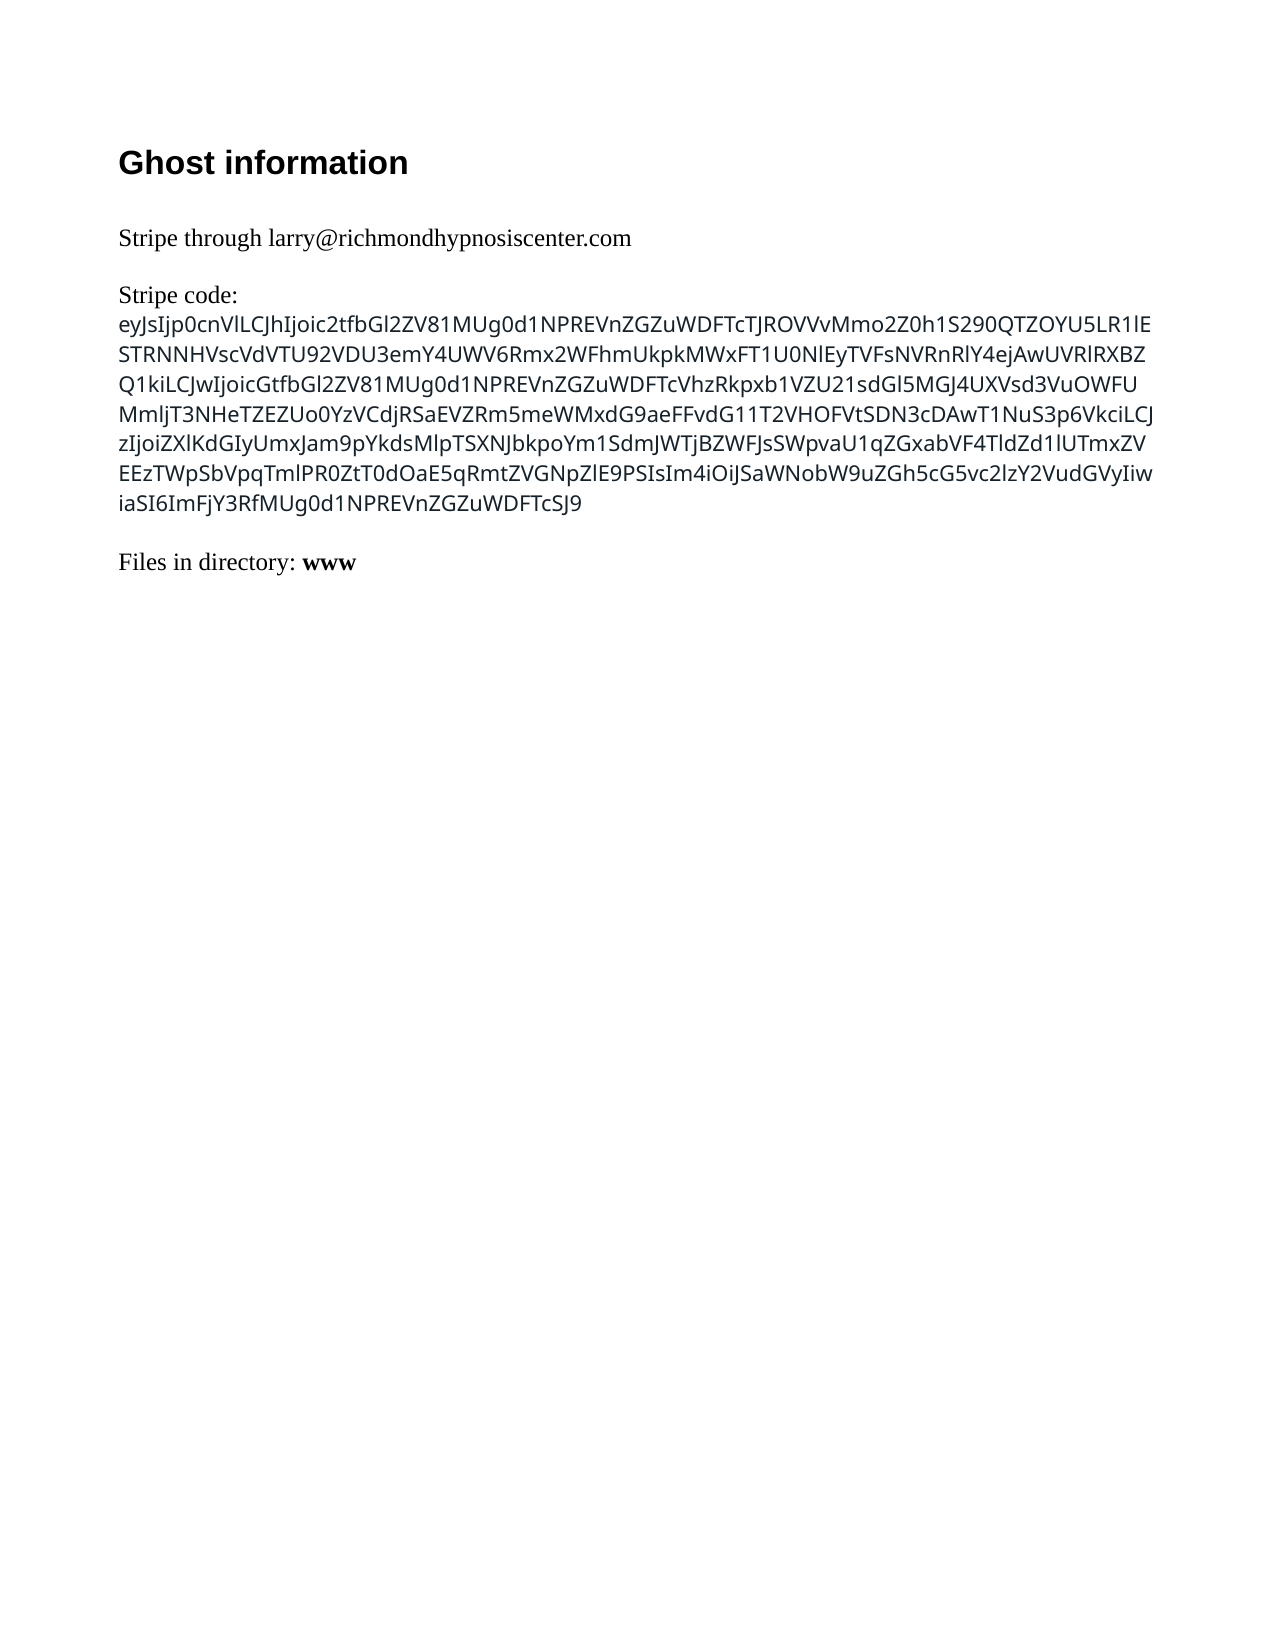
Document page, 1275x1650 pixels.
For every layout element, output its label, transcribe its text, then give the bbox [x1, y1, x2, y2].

text Stripe code: [118, 281, 1157, 309]
text Files in directory: www [118, 547, 1157, 575]
text eyJsIjp0cnVlLCJhIjoic2tfbGl2ZV81MUg0d1NPREVnZGZuWDFTcTJROVVvMmo2Z0h1S290QTZOYU5LR1lESTRNNHVscVdVTU92VDU3emY4UWV6Rmx2WFhmUkpkMWxFT1U0NlEyTVFsNVRnRlY4ejAwUVRlRXBZQ1kiLCJwIjoicGtfbGl2ZV81MUg0d1NPREVnZGZuWDFTcVhzRkpxb1VZU21sdGl5MGJ4UXVsd3VuOWFUMmljT3NHeTZEZUo0YzVCdjRSaEVZRm5meWMxdG9aeFFvdG11T2VHOFVtSDN3cDAwT1NuS3p6VkciLCJzIjoiZXlKdGIyUmxJam9pYkdsMlpTSXNJbkpoYm1SdmJWTjBZWFJsSWpvaU1qZGxabVF4TldZd1lUTmxZVEEzTWpSbVpqTmlPR0ZtT0dOaE5qRmtZVGNpZlE9PSIsIm4iOiJSaWNobW9uZGh5cG5vc2lzY2VudGVyIiwiaSI6ImFjY3RfMUg0d1NPREVnZGZuWDFTcSJ9 [118, 309, 1157, 518]
text Stripe through larry@richmondhypnosiscenter.com [118, 223, 1157, 252]
subtitle Ghost information [118, 143, 1157, 182]
